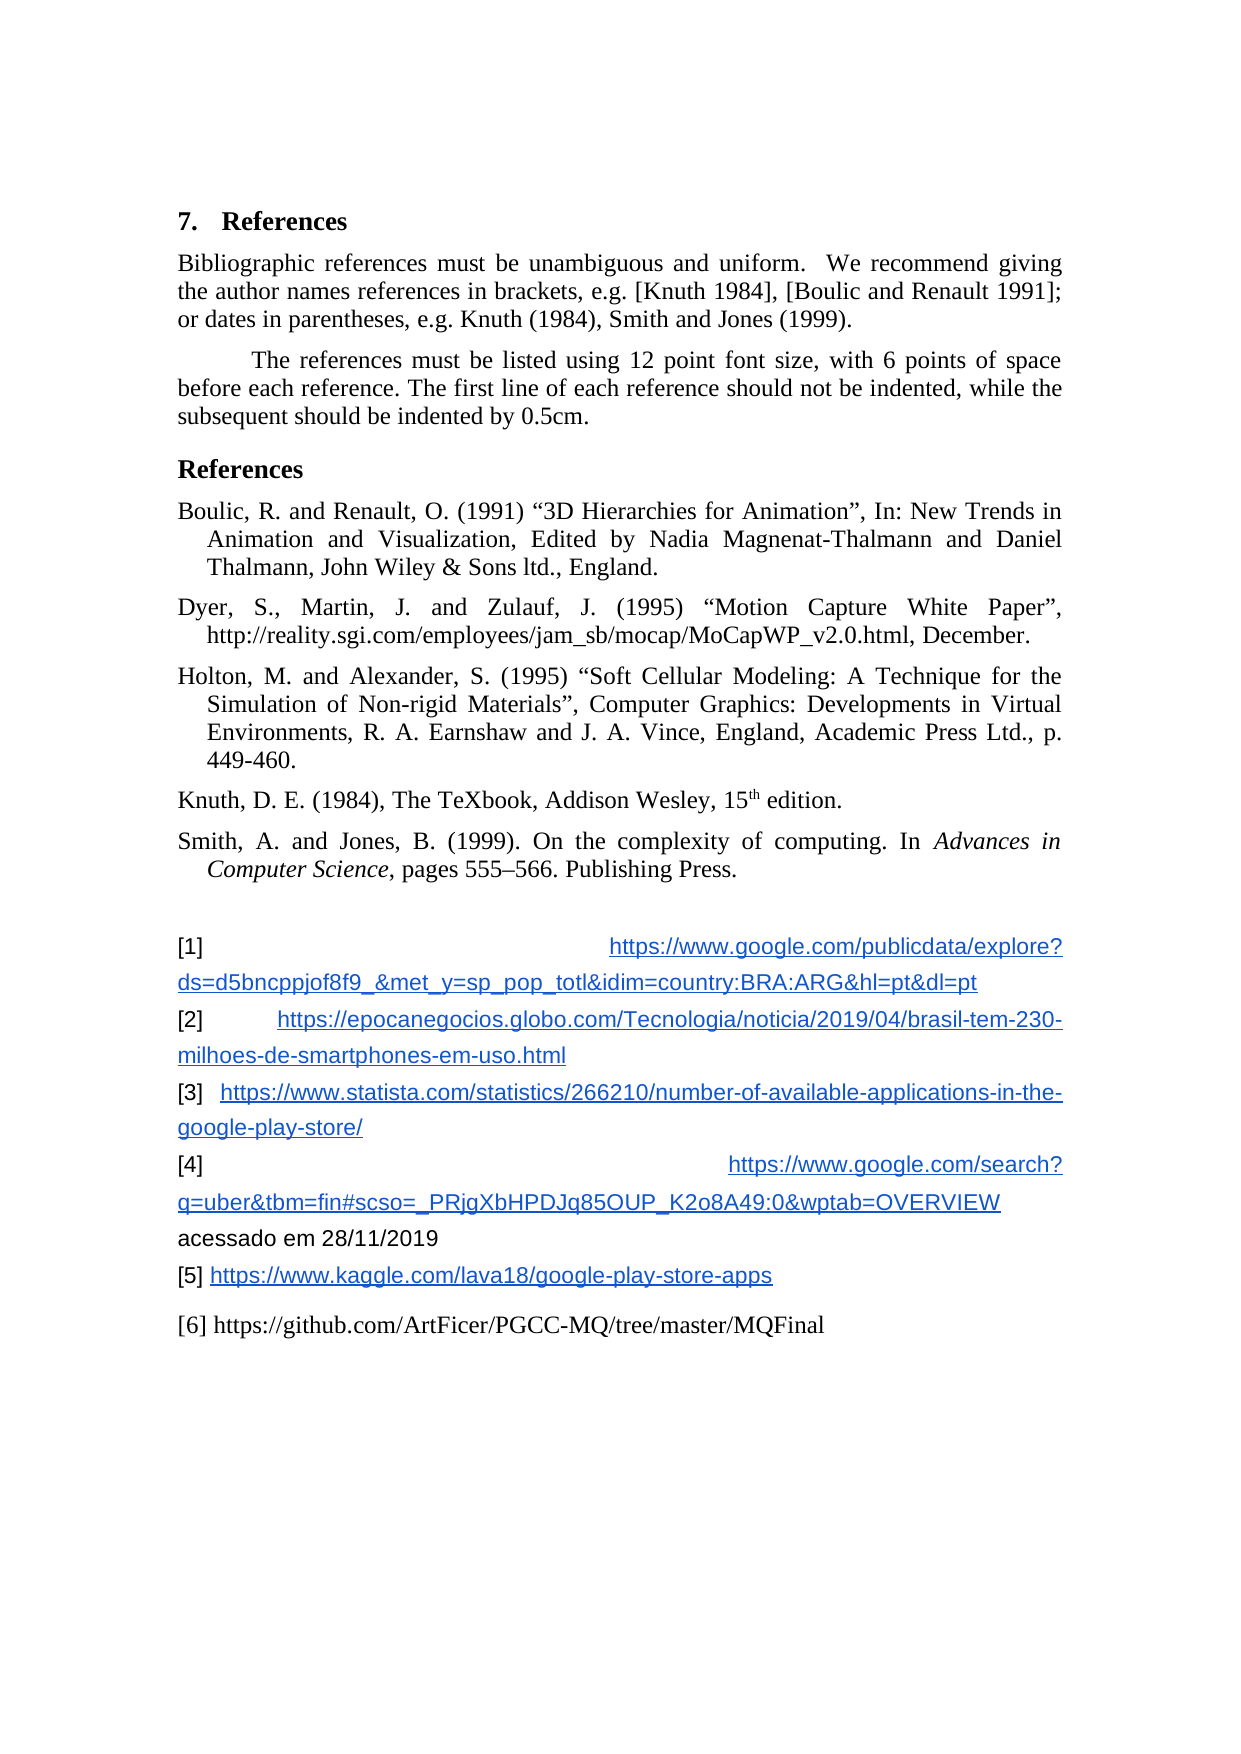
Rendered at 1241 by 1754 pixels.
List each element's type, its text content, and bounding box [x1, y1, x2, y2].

text Dyer, S., Martin, J. and Zulauf, J. (1995) “Motion Capture White Paper”, http://reality.sgi.com/employees/jam_sb/mocap/MoCapWP_v2.0.html, December. [177, 593, 1063, 649]
text [4] https://www.google.com/search?q=uber&tbm=fin#scso=_PRjgXbHPDJq85OUP_K2o8A49:0&wptab=OVERVIEW acessado em 28/11/2019 [177, 1151, 1063, 1251]
text [1] https://www.google.com/publicdata/explore?ds=d5bncppjof8f9_&met_y=sp_pop_totl&idim=country:BRA:ARG&hl=pt&dl=pt [177, 934, 1063, 996]
title References [177, 207, 1063, 237]
text [2] https://epocanegocios.globo.com/Tecnologia/noticia/2019/04/brasil-tem-230-milhoes-de-smartphones-em-uso.html [177, 1006, 1063, 1068]
text [6] https://github.com/ArtFicer/PGCC-MQ/tree/master/MQFinal [177, 1311, 1063, 1339]
text Holton, M. and Alexander, S. (1995) “Soft Cellular Modeling: A Technique for the Simulation of Non-rigid Materials”, Computer Graphics: Developments in Virtual Environments, R. A. Earnshaw and J. A. Vince, England, Academic Press Ltd., p. 449-460. [177, 662, 1063, 774]
text Boulic, R. and Renault, O. (1991) “3D Hierarchies for Animation”, In: New Trends in Animation and Visualization, Edited by Nadia Magnenat-Thalmann and Daniel Thalmann, John Wiley & Sons ltd., England. [177, 497, 1063, 581]
text [3] https://www.statista.com/statistics/266210/number-of-available-applications-in-the-google-play-store/ [177, 1079, 1063, 1141]
text [5] https://www.kaggle.com/lava18/google-play-store-apps [177, 1262, 1063, 1288]
text Smith, A. and Jones, B. (1999). On the complexity of computing. In Advances in Computer Science, pages 555–566. Publishing Press. [177, 827, 1063, 883]
text Knuth, D. E. (1984), The TeXbook, Addison Wesley, 15th edition. [177, 786, 1063, 814]
text Bibliographic references must be unambiguous and uniform. We recommend giving the author names references in brackets, e.g. [Knuth 1984], [Boulic and Renault 1991]; or dates in parentheses, e.g. Knuth (1984), Smith and Jones (1999). [177, 249, 1063, 333]
text References [177, 454, 1063, 484]
text The references must be listed using 12 point font size, with 6 points of space before each reference. The first line of each reference should not be indented, while the subsequent should be indented by 0.5cm. [177, 346, 1063, 429]
